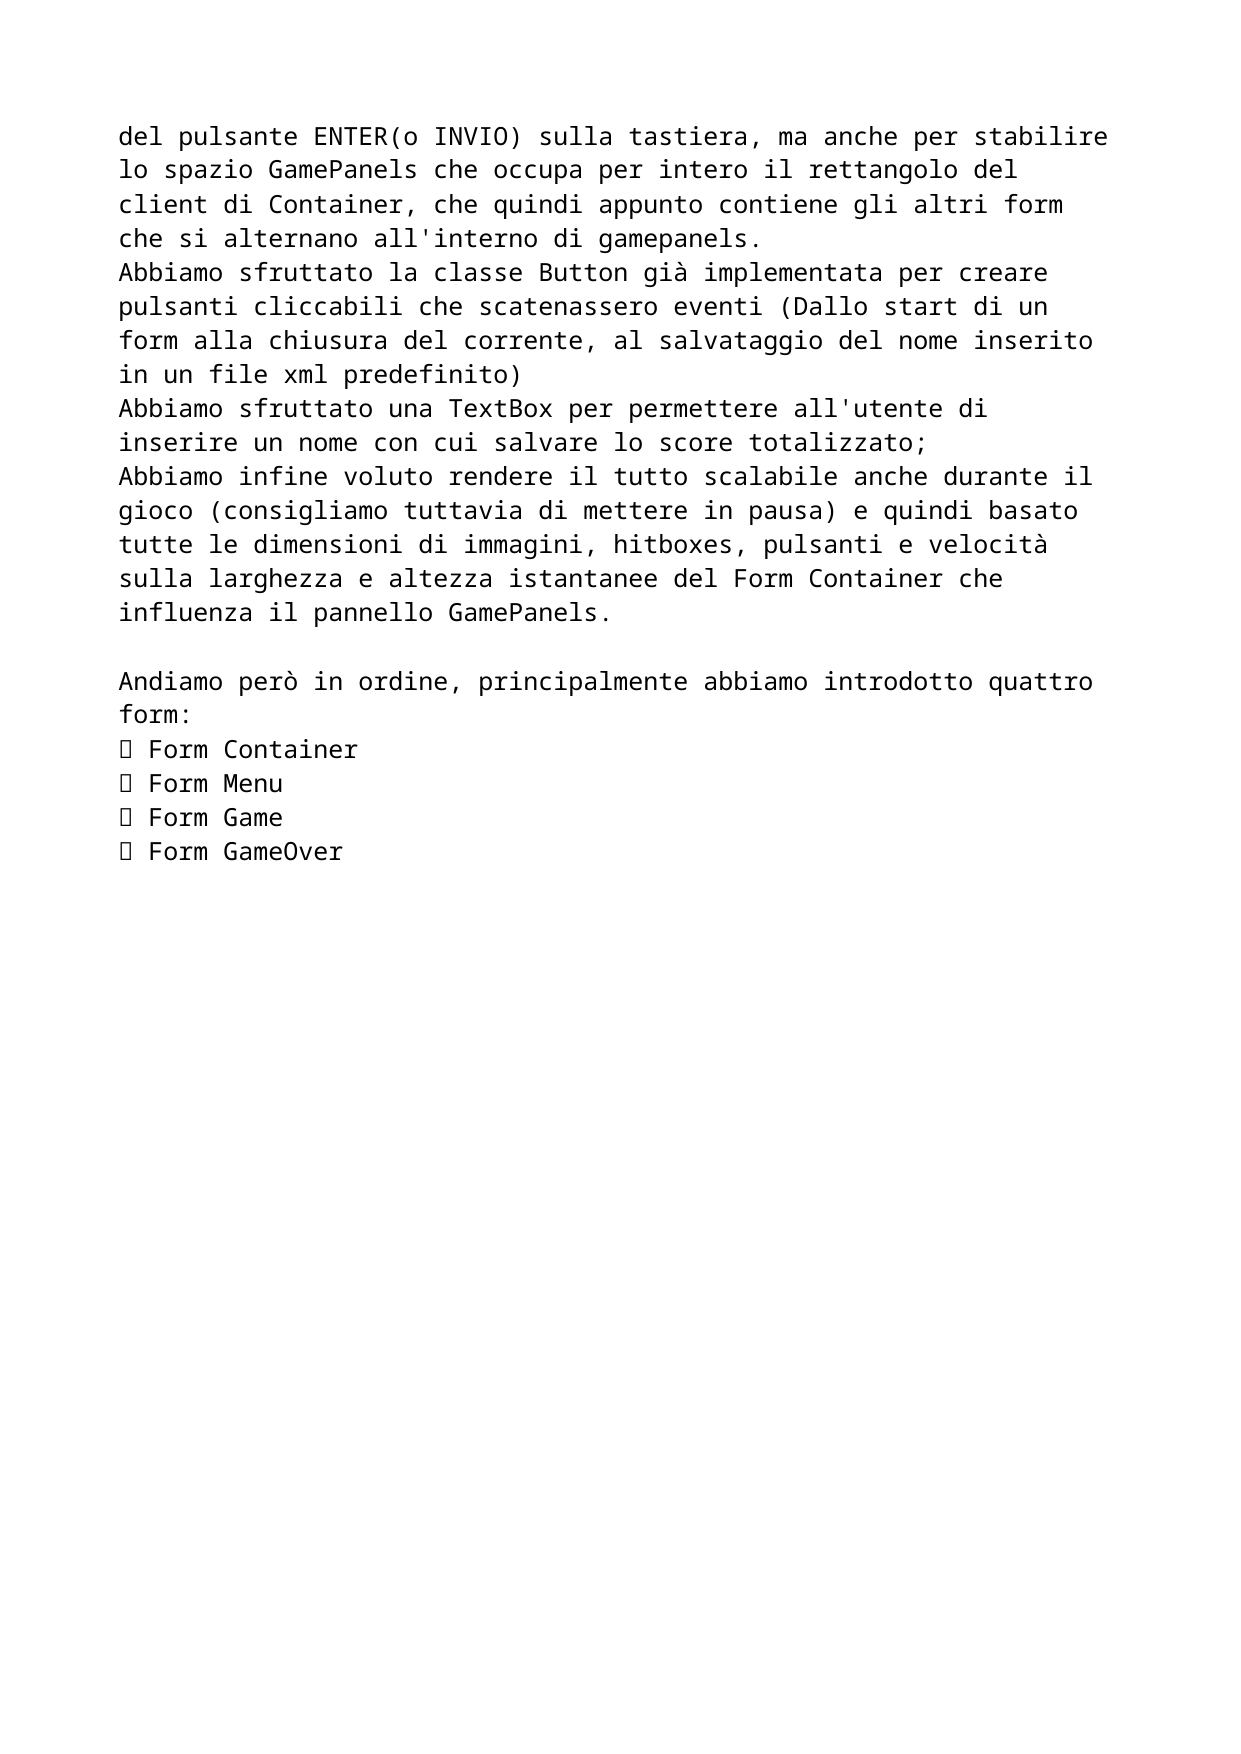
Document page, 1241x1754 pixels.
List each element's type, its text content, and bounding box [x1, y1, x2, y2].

text del pulsante ENTER(o INVIO) sulla tastiera, ma anche per stabilire lo spazio GamePanels che occupa per intero il rettangolo del client di Container, che quindi appunto contiene gli altri form che si alternano all'interno di gamepanels. [118, 118, 1122, 254]
text  Form Game [118, 799, 1122, 833]
text Andiamo però in ordine, principalmente abbiamo introdotto quattro form: [118, 663, 1122, 731]
text  Form Container [118, 731, 1122, 765]
text Abbiamo sfruttato una TextBox per permettere all'utente di inserire un nome con cui salvare lo score totalizzato; [118, 391, 1122, 459]
text  Form Menu [118, 765, 1122, 799]
text Abbiamo sfruttato la classe Button già implementata per creare pulsanti cliccabili che scatenassero eventi (Dallo start di un form alla chiusura del corrente, al salvataggio del nome inserito in un file xml predefinito) [118, 254, 1122, 391]
text  Form GameOver [118, 833, 1122, 867]
text Abbiamo infine voluto rendere il tutto scalabile anche durante il gioco (consigliamo tuttavia di mettere in pausa) e quindi basato tutte le dimensioni di immagini, hitboxes, pulsanti e velocità sulla larghezza e altezza istantanee del Form Container che influenza il pannello GamePanels. [118, 459, 1122, 629]
